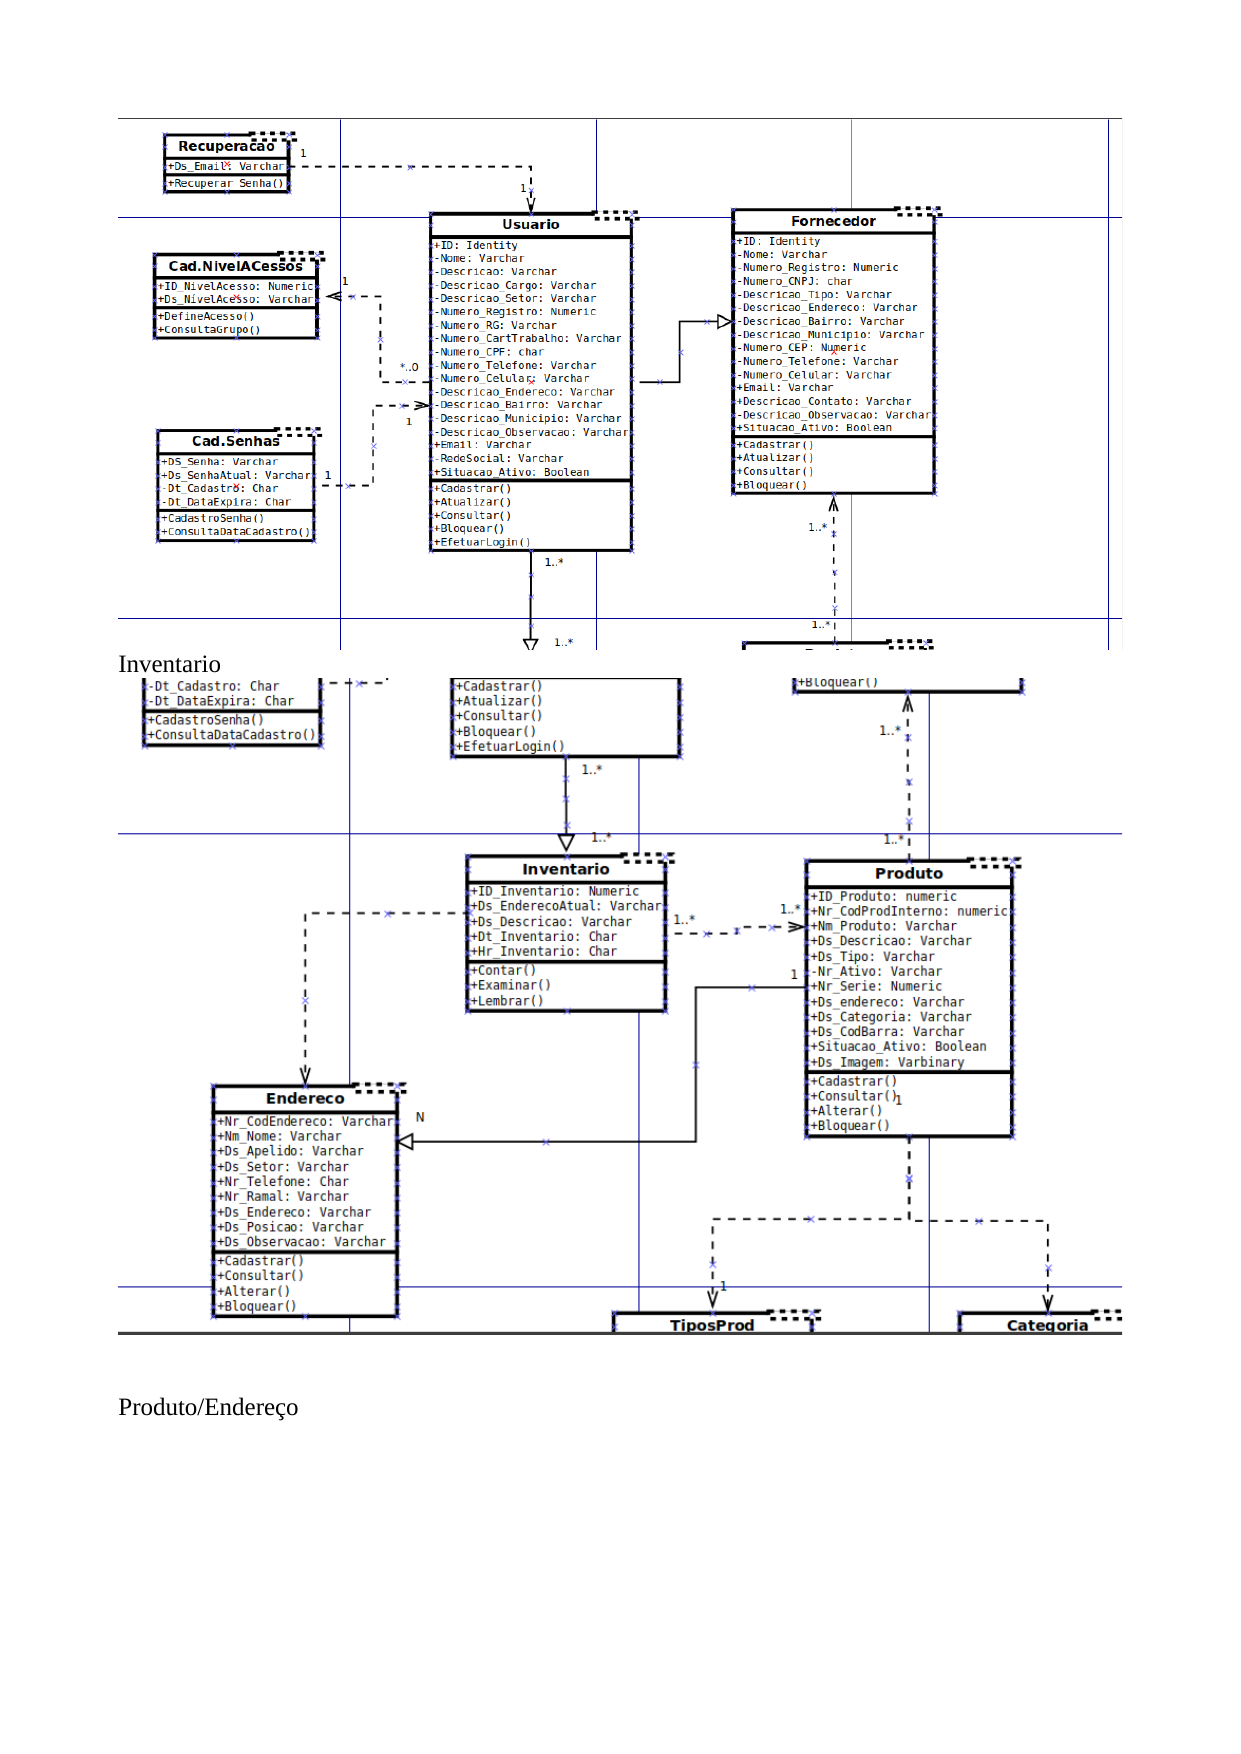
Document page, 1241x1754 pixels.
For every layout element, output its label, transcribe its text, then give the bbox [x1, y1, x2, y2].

text Produto/Endereço [118, 1392, 1122, 1420]
text Inventario [118, 650, 1122, 678]
picture [118, 678, 1123, 1335]
picture [118, 118, 1123, 650]
